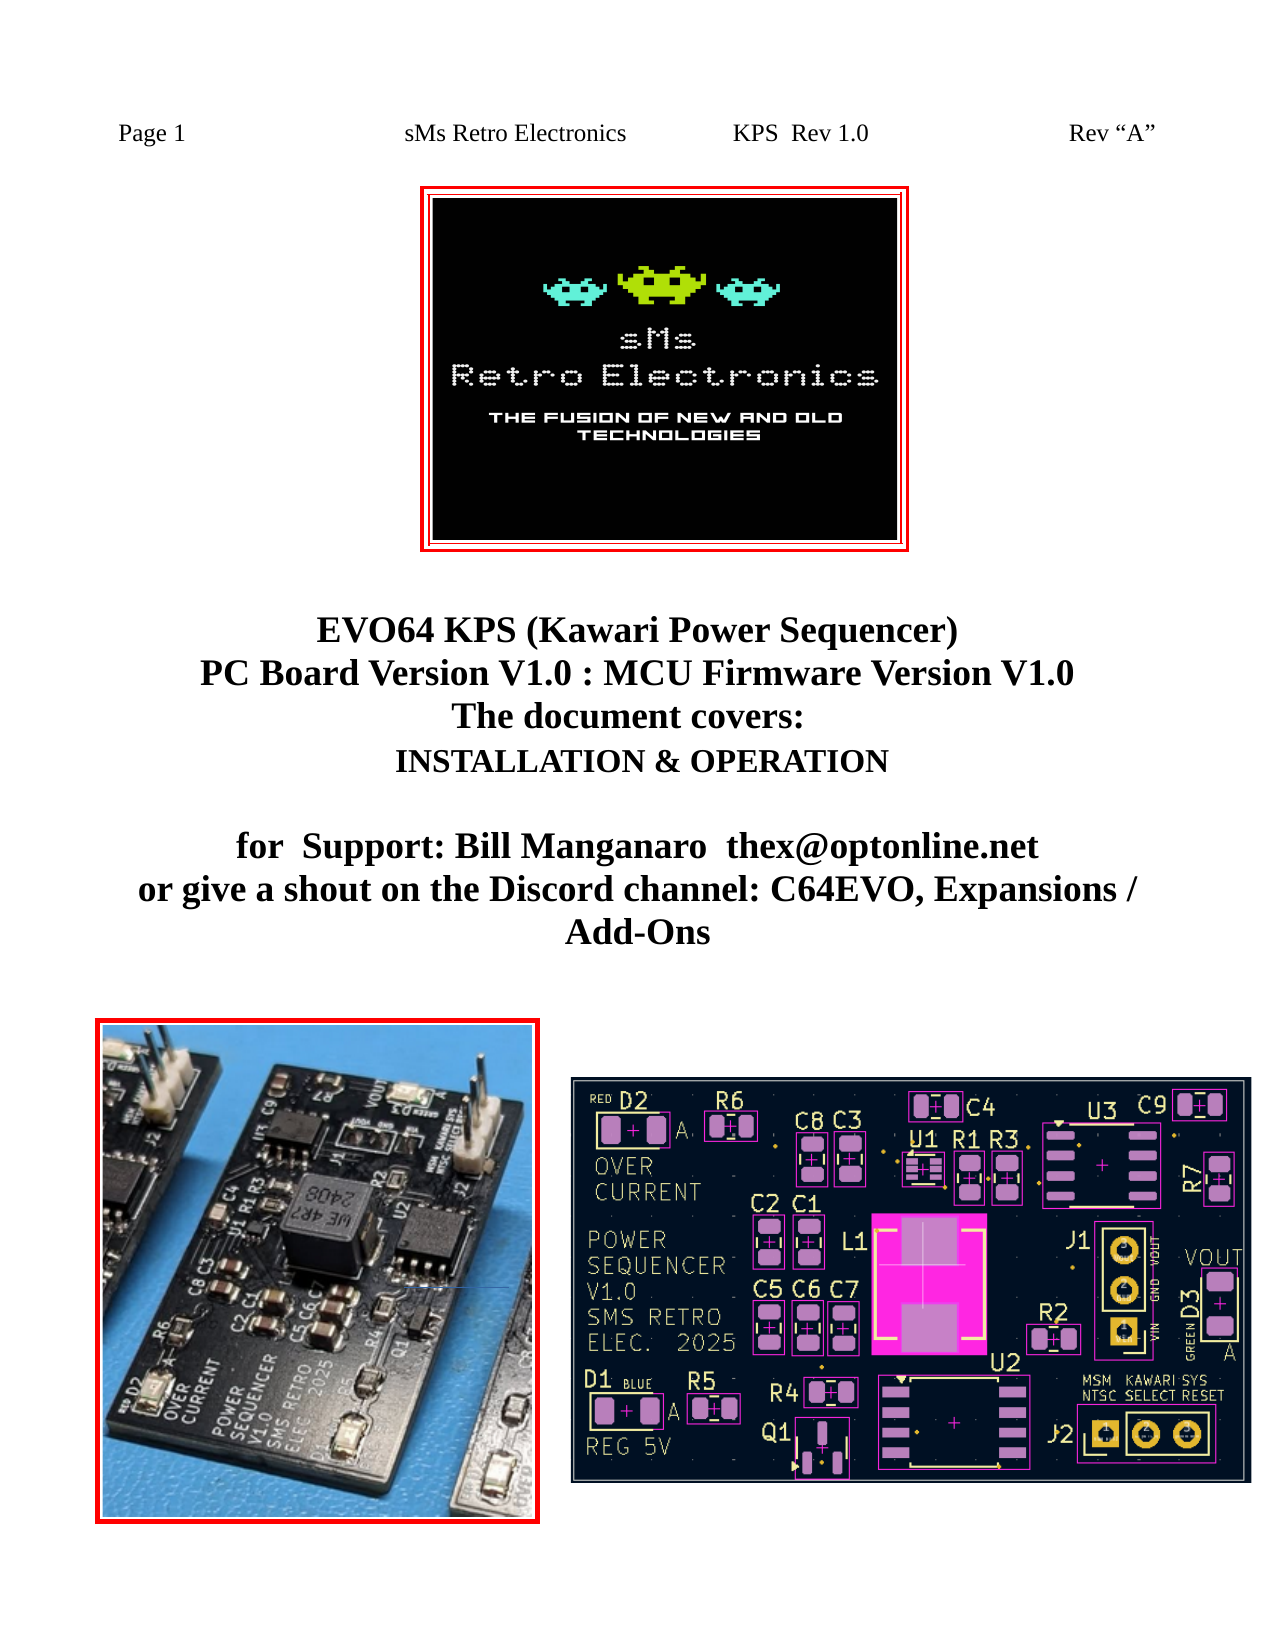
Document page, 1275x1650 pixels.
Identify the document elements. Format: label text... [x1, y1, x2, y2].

text INSTALLATION & OPERATION [118, 737, 1157, 780]
picture [432, 198, 898, 540]
text for Support: Bill Manganaro thex@optonline.net [118, 823, 1157, 866]
text PC Board Version V1.0 : MCU Firmware Version V1.0 [118, 651, 1157, 694]
text or give a shout on the Discord channel: C64EVO, Expansions / Add-Ons [118, 866, 1157, 953]
picture [102, 1025, 532, 1517]
text EVO64 KPS (Kawari Power Sequencer) [118, 608, 1157, 651]
picture [570, 1077, 1252, 1483]
text The document covers: [118, 694, 1157, 737]
